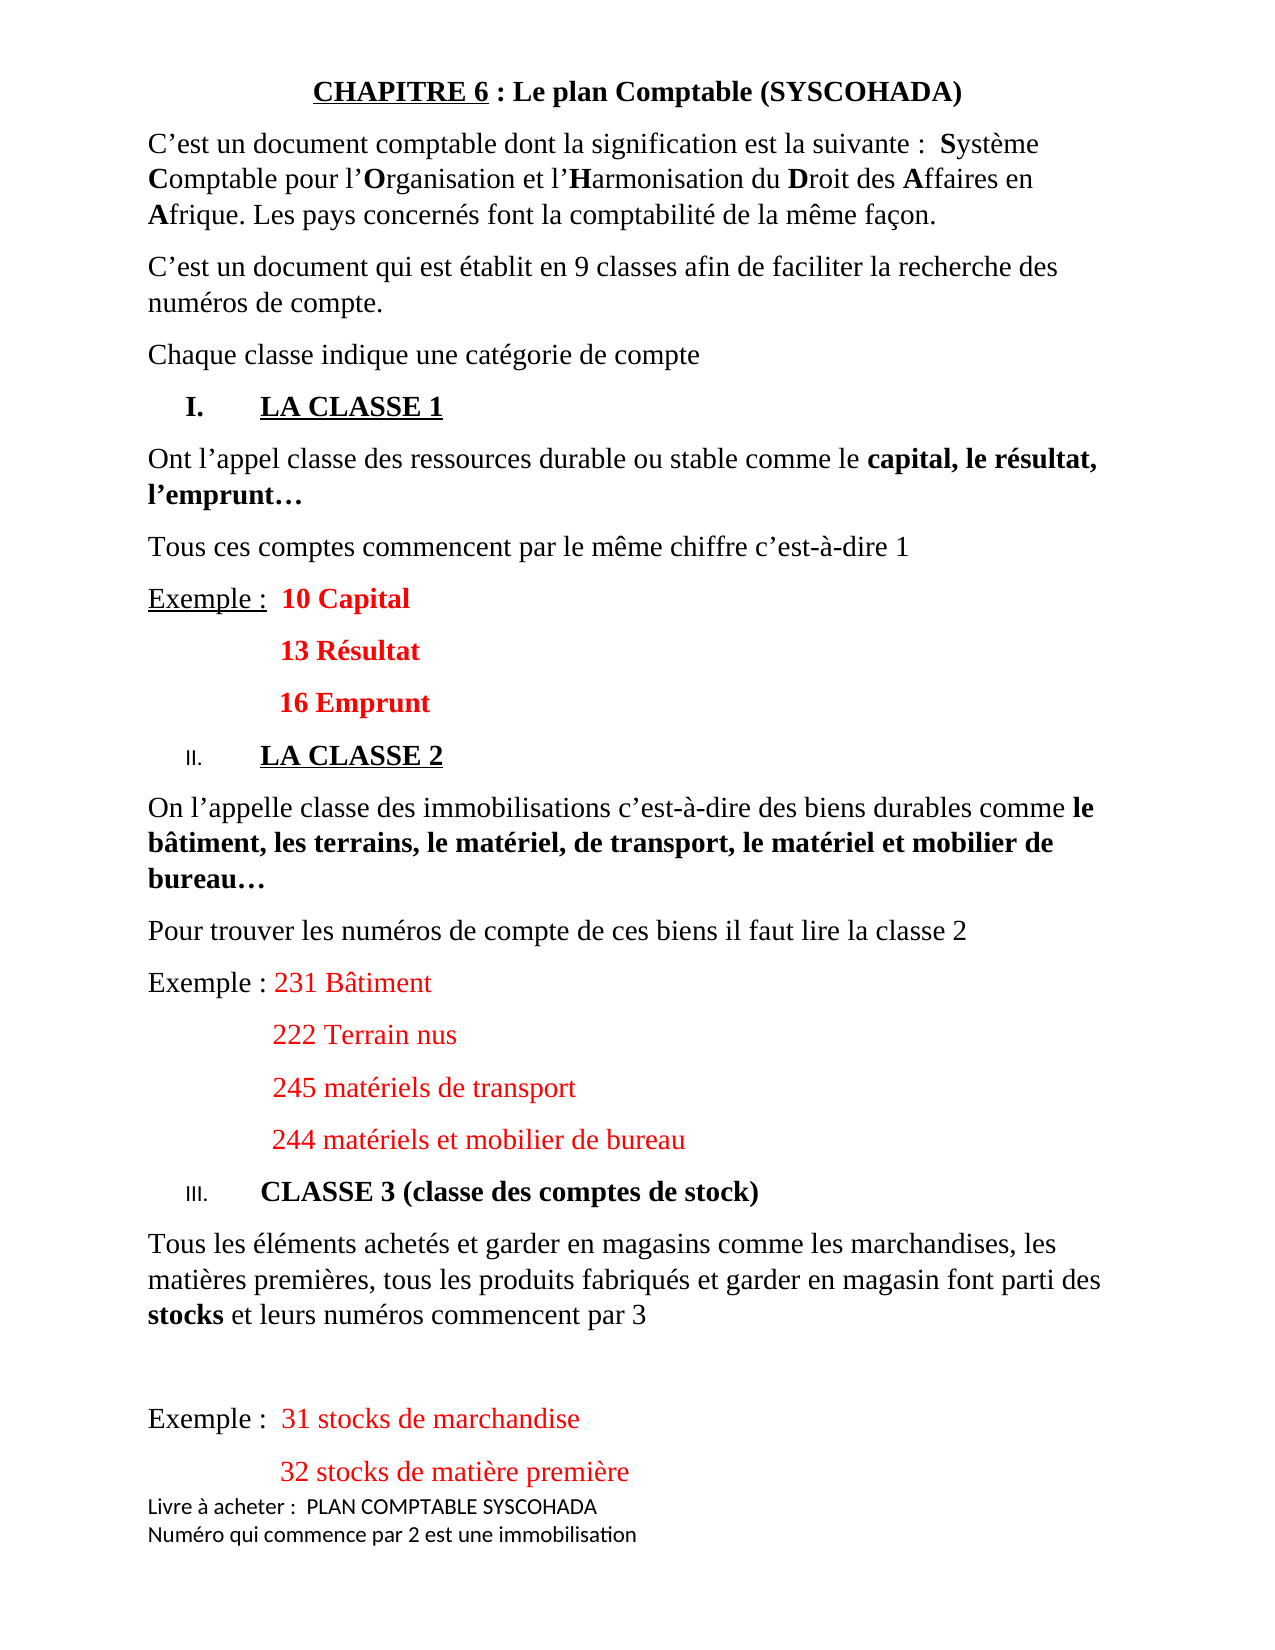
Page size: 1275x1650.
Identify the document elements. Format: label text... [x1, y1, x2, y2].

text Tous les éléments achetés et garder en magasins comme les marchandises, les matières premières, tous les produits fabriqués et garder en magasin font parti des stocks et leurs numéros commencent par 3 [148, 1226, 1127, 1331]
text Exemple : 10 Capital [148, 581, 1127, 615]
list LA CLASSE 2 [185, 738, 1127, 771]
text Chaque classe indique une catégorie de compte [148, 337, 1127, 370]
text C’est un document comptable dont la signification est la suivante : Système Comptable pour l’Organisation et l’Harmonisation du Droit des Affaires en Afrique. Les pays concernés font la comptabilité de la même façon. [148, 126, 1127, 231]
text Ont l’appel classe des ressources durable ou stable comme le capital, le résultat, l’emprunt… [148, 441, 1127, 510]
text On l’appelle classe des immobilisations c’est-à-dire des biens durables comme le bâtiment, les terrains, le matériel, de transport, le matériel et mobilier de bureau… [148, 790, 1127, 894]
text 244 matériels et mobilier de bureau [148, 1122, 1127, 1155]
text Tous ces comptes commencent par le même chiffre c’est-à-dire 1 [148, 529, 1127, 562]
text 16 Emprunt [148, 686, 1127, 719]
text Pour trouver les numéros de compte de ces biens il faut lire la classe 2 [148, 913, 1127, 947]
text 13 Résultat [148, 633, 1127, 667]
text C’est un document qui est établit en 9 classes afin de faciliter la recherche des numéros de compte. [148, 249, 1127, 318]
list LA CLASSE 1 [185, 389, 1127, 423]
text 222 Terrain nus [148, 1017, 1127, 1051]
text Exemple : 31 stocks de marchandise [148, 1402, 1127, 1435]
text Exemple : 231 Bâtiment [148, 965, 1127, 999]
list CLASSE 3 (classe des comptes de stock) [185, 1174, 1127, 1208]
text 32 stocks de matière première [148, 1454, 1127, 1487]
text 245 matériels de transport [148, 1070, 1127, 1103]
text CHAPITRE 6 : Le plan Comptable (SYSCOHADA) [148, 74, 1127, 107]
